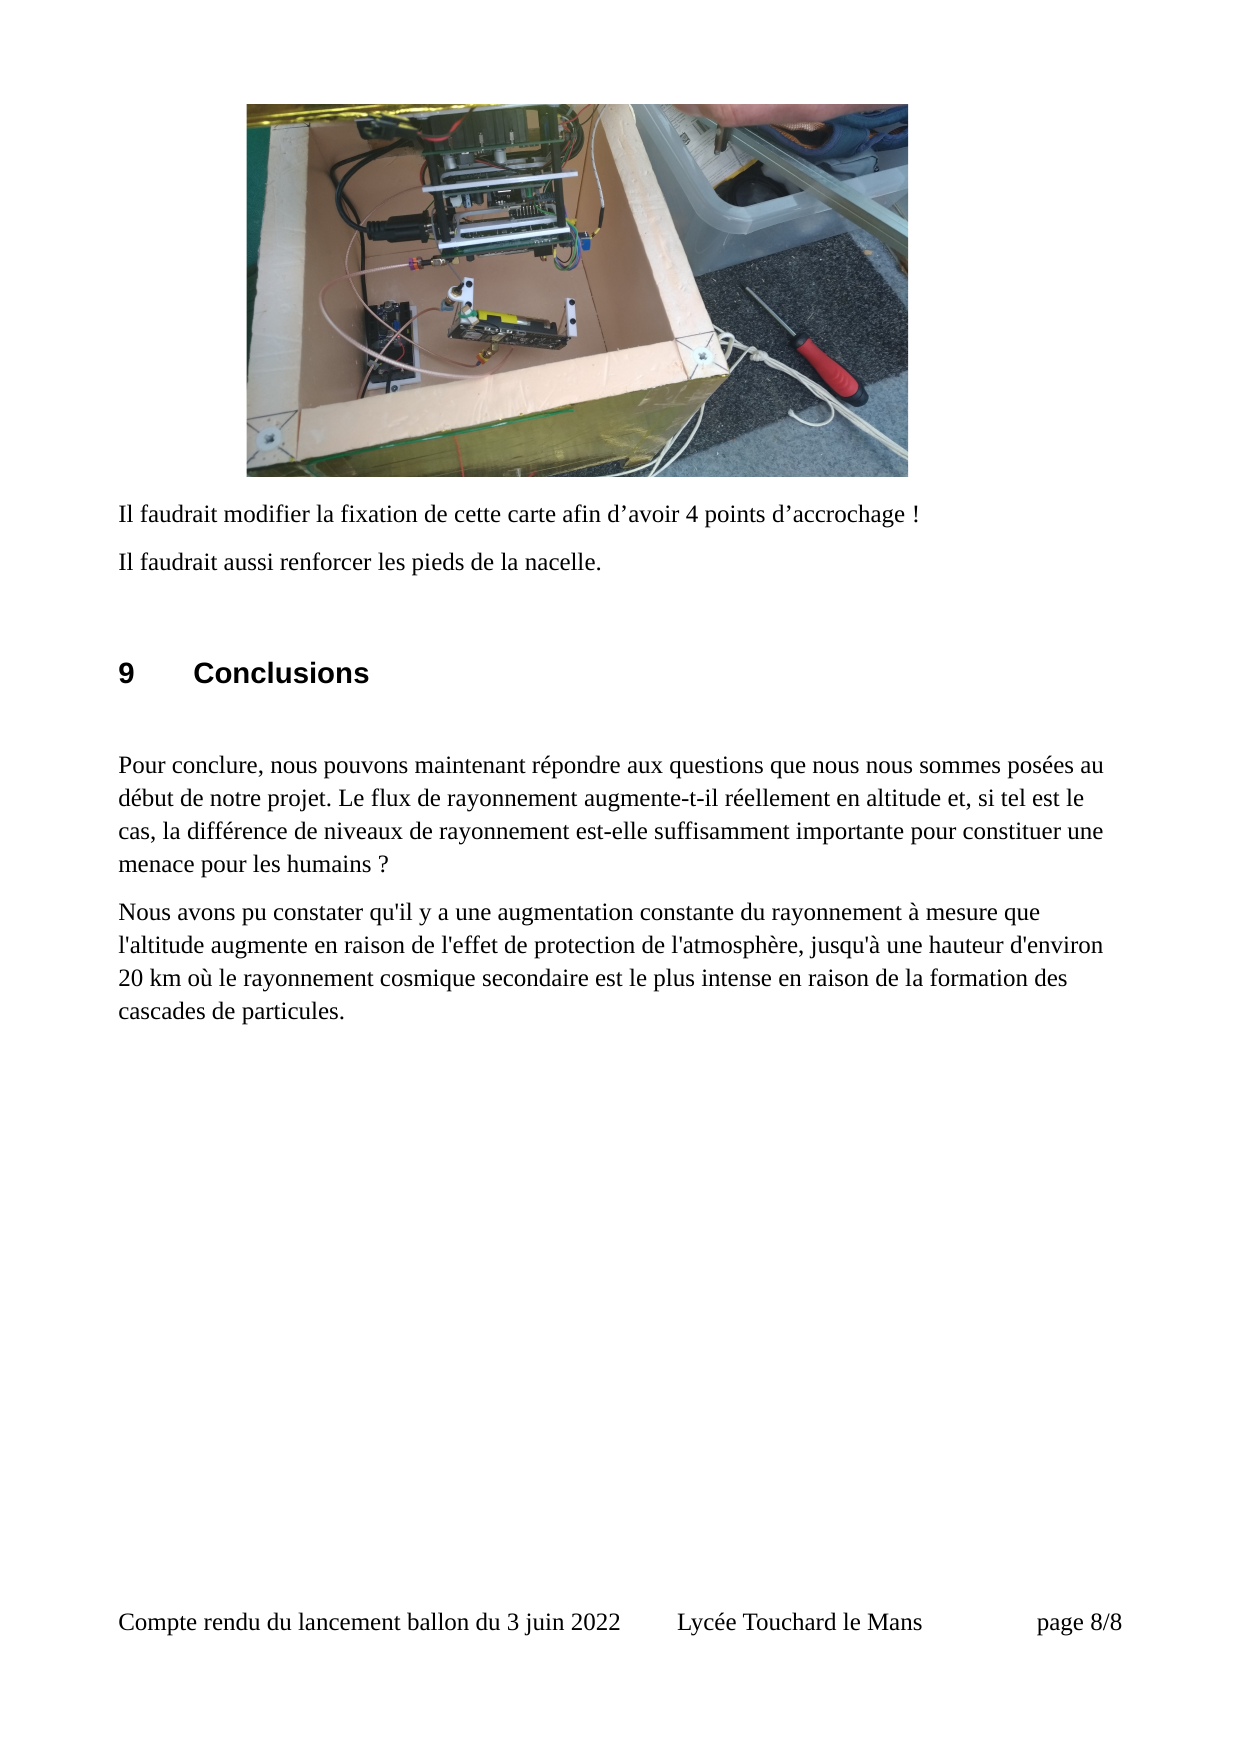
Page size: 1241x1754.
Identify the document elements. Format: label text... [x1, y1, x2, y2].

subtitle Conclusions [118, 656, 1122, 690]
text Il faudrait modifier la fixation de cette carte afin d’avoir 4 points d’accrochage ! [118, 499, 1122, 528]
text Pour conclure, nous pouvons maintenant répondre aux questions que nous nous sommes posées au début de notre projet. Le flux de rayonnement augmente-t-il réellement en altitude et, si tel est le cas, la différence de niveaux de rayonnement est-elle suffisamment importante pour constituer une menace pour les humains ? [118, 750, 1122, 878]
picture [246, 104, 909, 477]
text Il faudrait aussi renforcer les pieds de la nacelle. [118, 547, 1122, 575]
text Nous avons pu constater qu'il y a une augmentation constante du rayonnement à mesure que l'altitude augmente en raison de l'effet de protection de l'atmosphère, jusqu'à une hauteur d'environ 20 km où le rayonnement cosmique secondaire est le plus intense en raison de la formation des cascades de particules. [118, 897, 1122, 1025]
